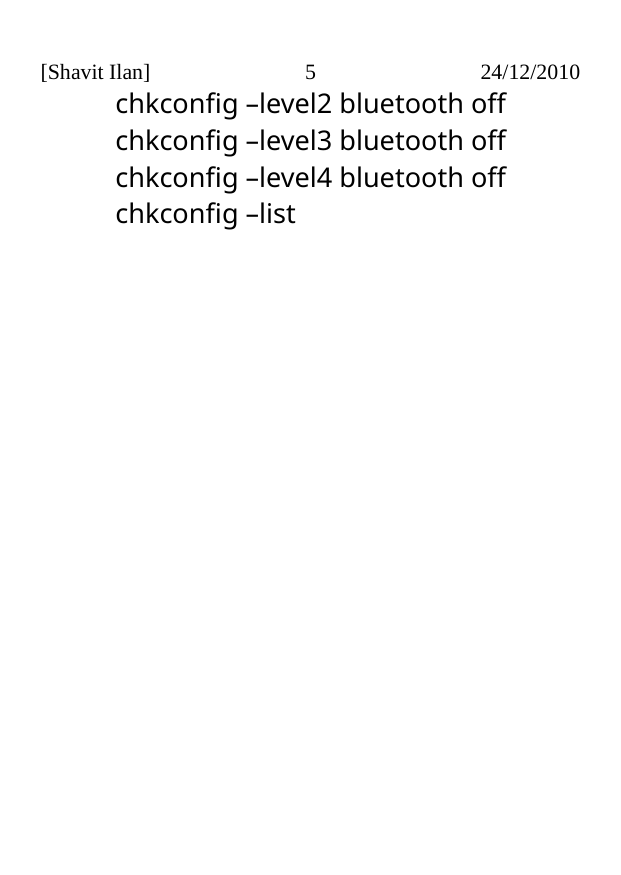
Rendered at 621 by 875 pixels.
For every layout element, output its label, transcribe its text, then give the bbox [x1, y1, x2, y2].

list chkconfig –level2 bluetooth off chkconfig –level3 bluetooth off chkconfig –level4 bluetooth off chkconfig –list [78, 84, 580, 232]
